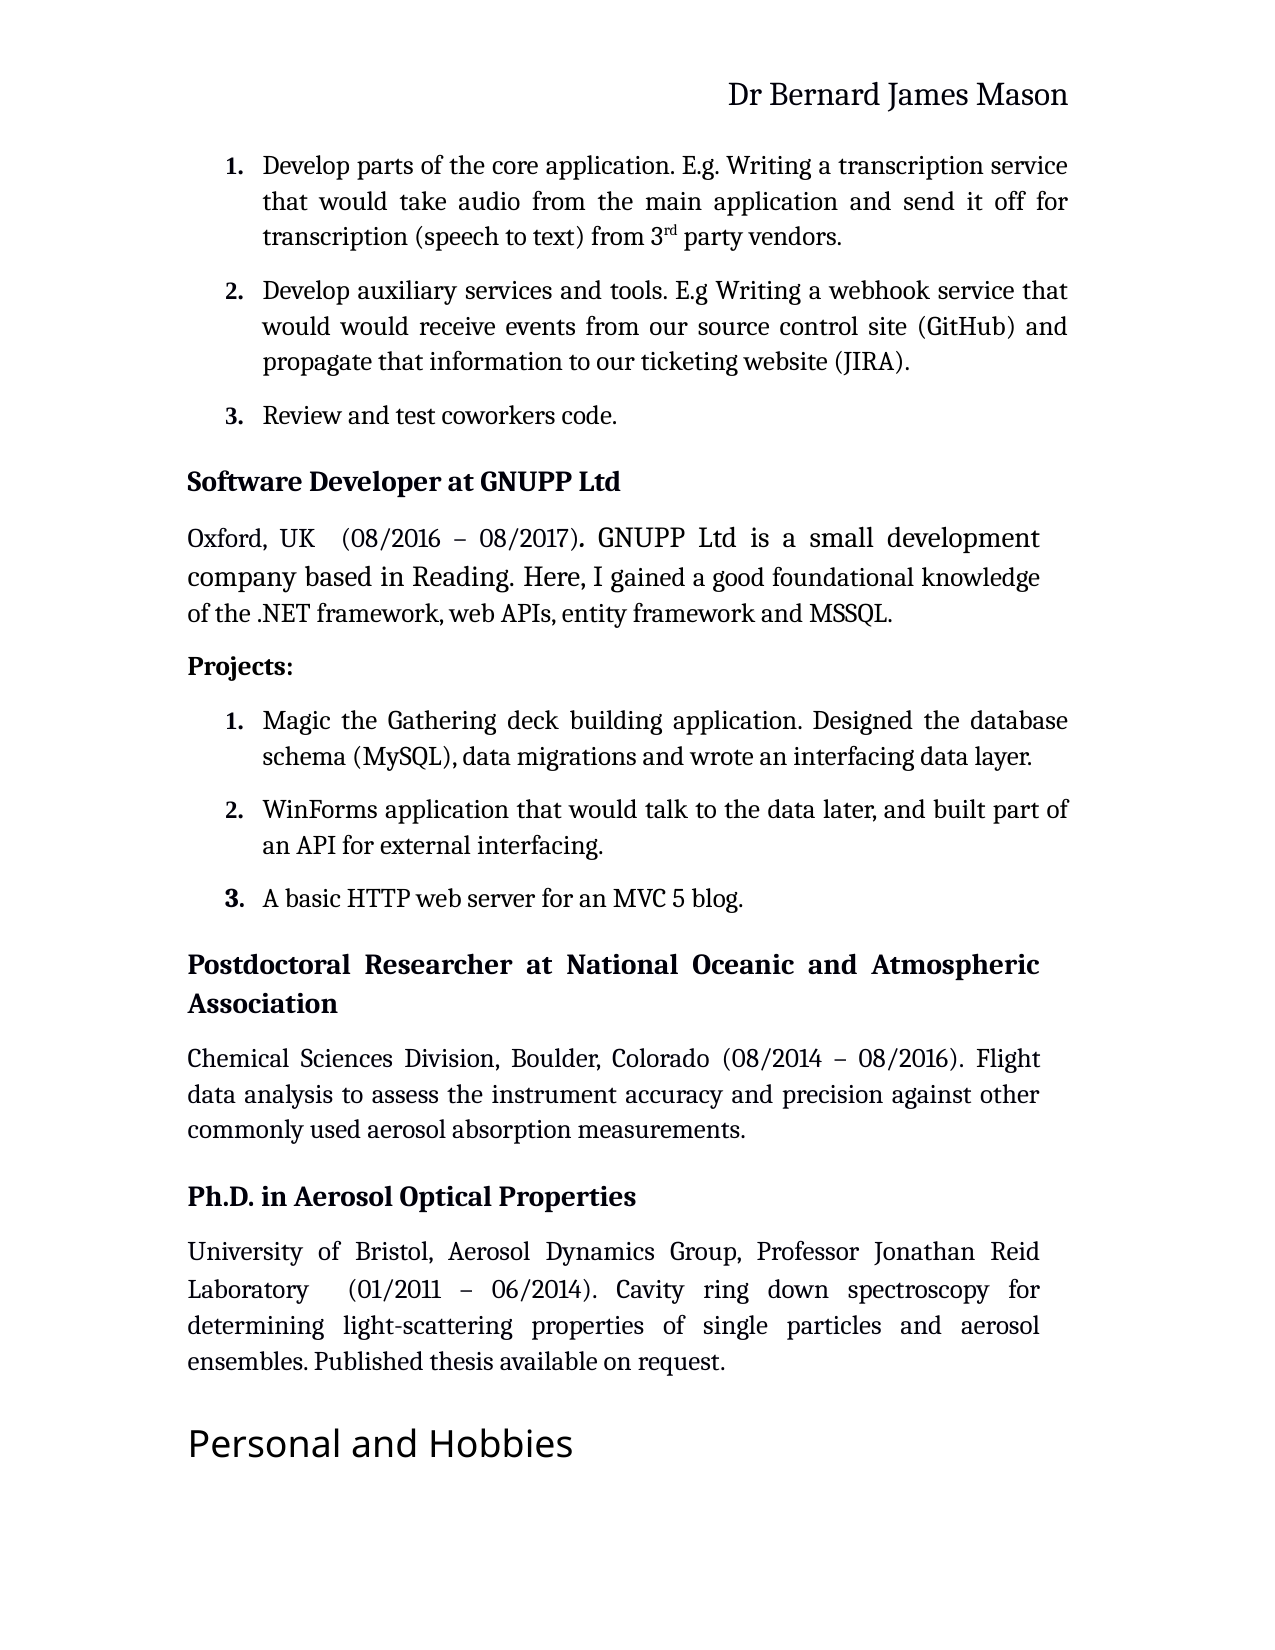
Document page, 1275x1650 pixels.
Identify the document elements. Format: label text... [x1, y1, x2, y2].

text Oxford, UK (08/2016 – 08/2017). GNUPP Ltd is a small development company based in Reading. Here, I gained a good foundational knowledge of the .NET framework, web APIs, entity framework and MSSQL. [187, 521, 1041, 629]
text Software Developer at GNUPP Ltd [187, 465, 1069, 498]
list Develop parts of the core application. E.g. Writing a transcription service that would take audio from the main application and send it off for transcription (speech to text) from 3rd party vendors. [225, 150, 1069, 253]
text Ph.D. in Aerosol Optical Properties [187, 1180, 1041, 1213]
text Chemical Sciences Division, Boulder, Colorado (08/2014 – 08/2016). Flight data analysis to assess the instrument accuracy and precision against other commonly used aerosol absorption measurements. [187, 1043, 1041, 1146]
list A basic HTTP web server for an MVC 5 blog. [225, 883, 1069, 914]
text Postdoctoral Researcher at National Oceanic and Atmospheric Association [187, 948, 1040, 1020]
text Personal and Hobbies [187, 1417, 1069, 1468]
list WinForms application that would talk to the data later, and built part of an API for external interfacing. [225, 794, 1069, 861]
list Develop auxiliary services and tools. E.g Writing a webhook service that would would receive events from our source control site (GitHub) and propagate that information to our ticketing website (JIRA). [225, 275, 1069, 377]
list Review and test coworkers code. [225, 400, 1069, 431]
list Magic the Gathering deck building application. Designed the database schema (MySQL), data migrations and wrote an interfacing data layer. [225, 705, 1069, 772]
text Projects: [187, 651, 1051, 682]
text University of Bristol, Aerosol Dynamics Group, Professor Jonathan Reid Laboratory (01/2011 – 06/2014). Cavity ring down spectroscopy for determining light-scattering properties of single particles and aerosol ensembles. Published thesis available on request. [187, 1236, 1041, 1377]
